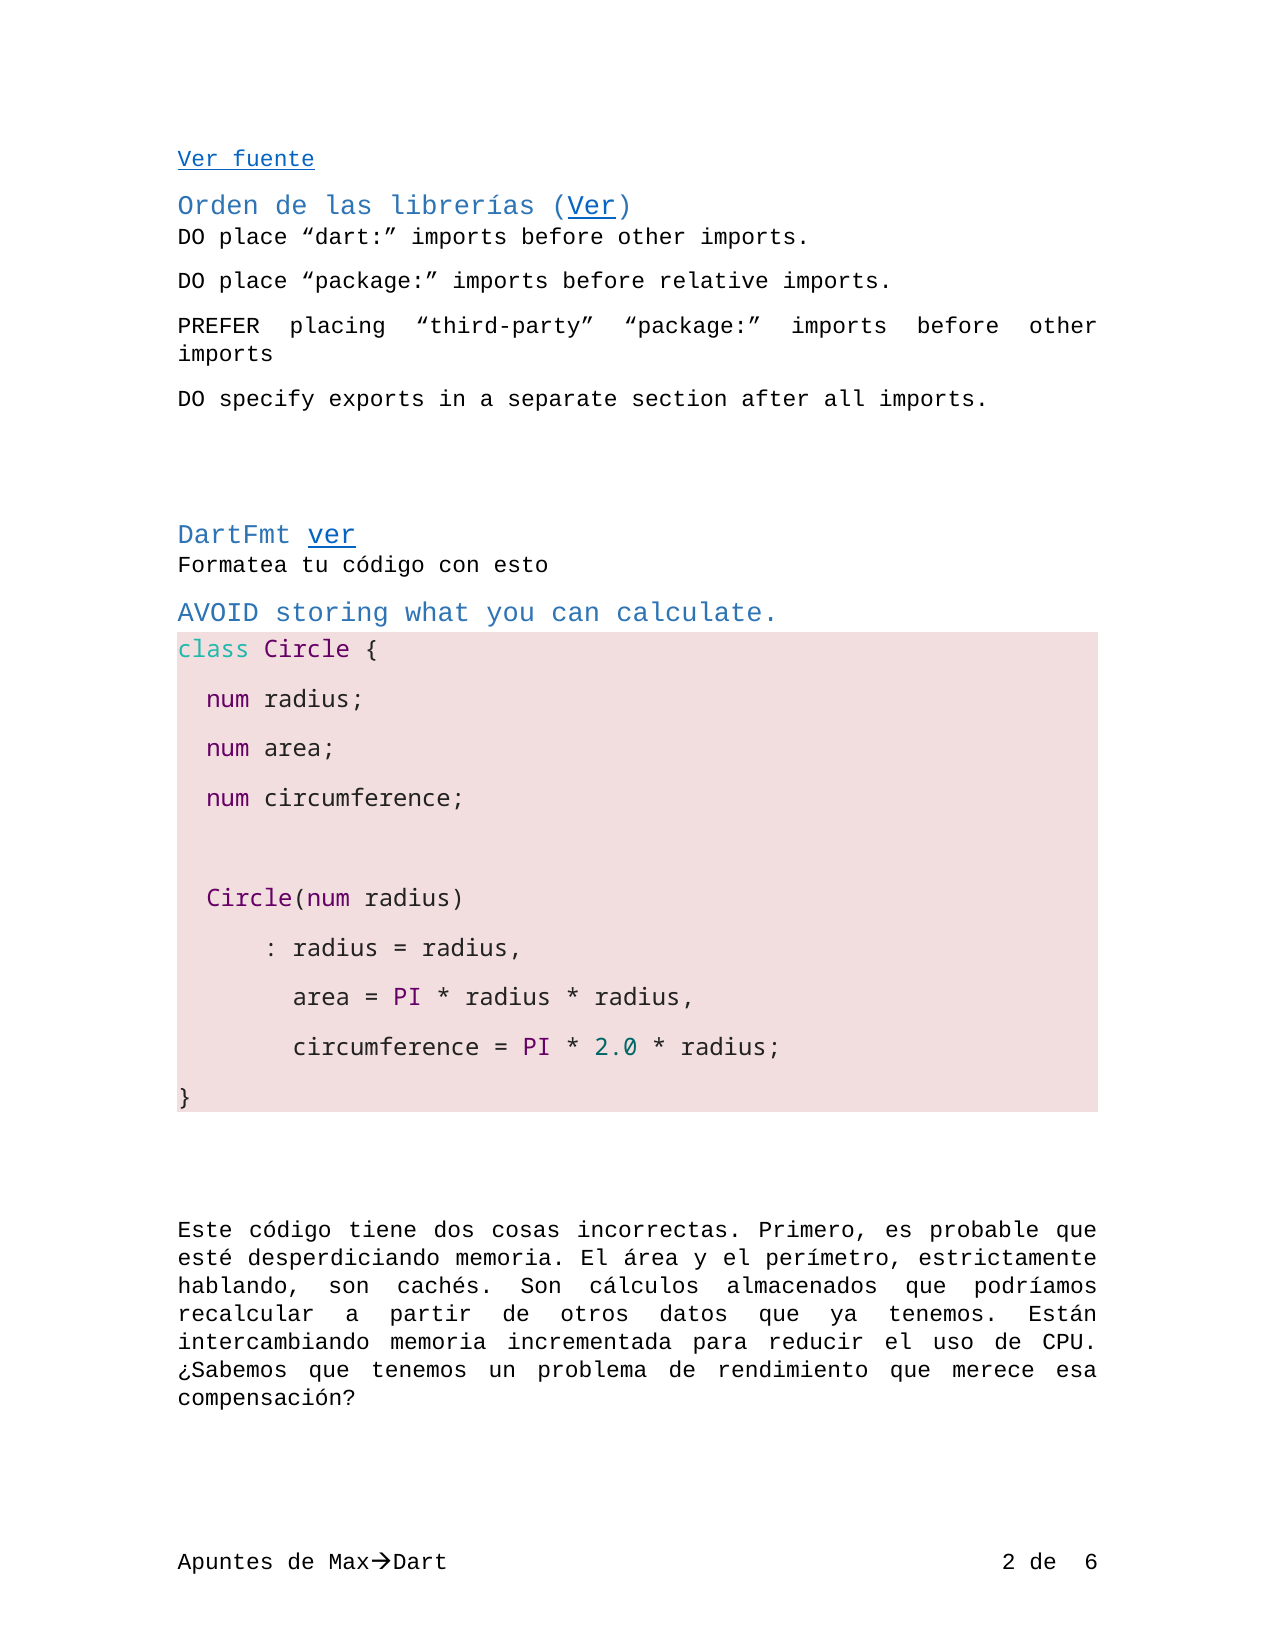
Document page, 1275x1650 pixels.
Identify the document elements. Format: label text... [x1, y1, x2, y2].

text Circle(num radius) [177, 881, 1098, 913]
text } [177, 1080, 1098, 1112]
text DO specify exports in a separate section after all imports. [177, 387, 1098, 413]
text class Circle { [177, 632, 1098, 664]
text Formatea tu código con esto [177, 554, 1098, 580]
text PREFER placing “third-party” “package:” imports before other imports [177, 314, 1098, 368]
text num radius; [177, 681, 1098, 714]
subtitle AVOID storing what you can calculate. [177, 598, 1098, 629]
subtitle DartFmt ver [177, 521, 1098, 551]
text DO place “dart:” imports before other imports. [177, 225, 1098, 251]
text : radius = radius, [177, 930, 1098, 963]
text DO place “package:” imports before relative imports. [177, 270, 1098, 296]
text circumference = PI * 2.0 * radius; [177, 1030, 1098, 1062]
text area = PI * radius * radius, [177, 980, 1098, 1013]
text Este código tiene dos cosas incorrectas. Primero, es probable que esté desperdiciando memoria. El área y el perímetro, estrictamente hablando, son cachés. Son cálculos almacenados que podríamos recalcular a partir de otros datos que ya tenemos. Están intercambiando memoria incrementada para reducir el uso de CPU. ¿Sabemos que tenemos un problema de rendimiento que merece esa compensación? [177, 1219, 1098, 1412]
text Ver fuente [177, 148, 1098, 173]
text num area; [177, 731, 1098, 764]
subtitle Orden de las librerías (Ver) [177, 192, 1098, 223]
text num circumference; [177, 781, 1098, 813]
